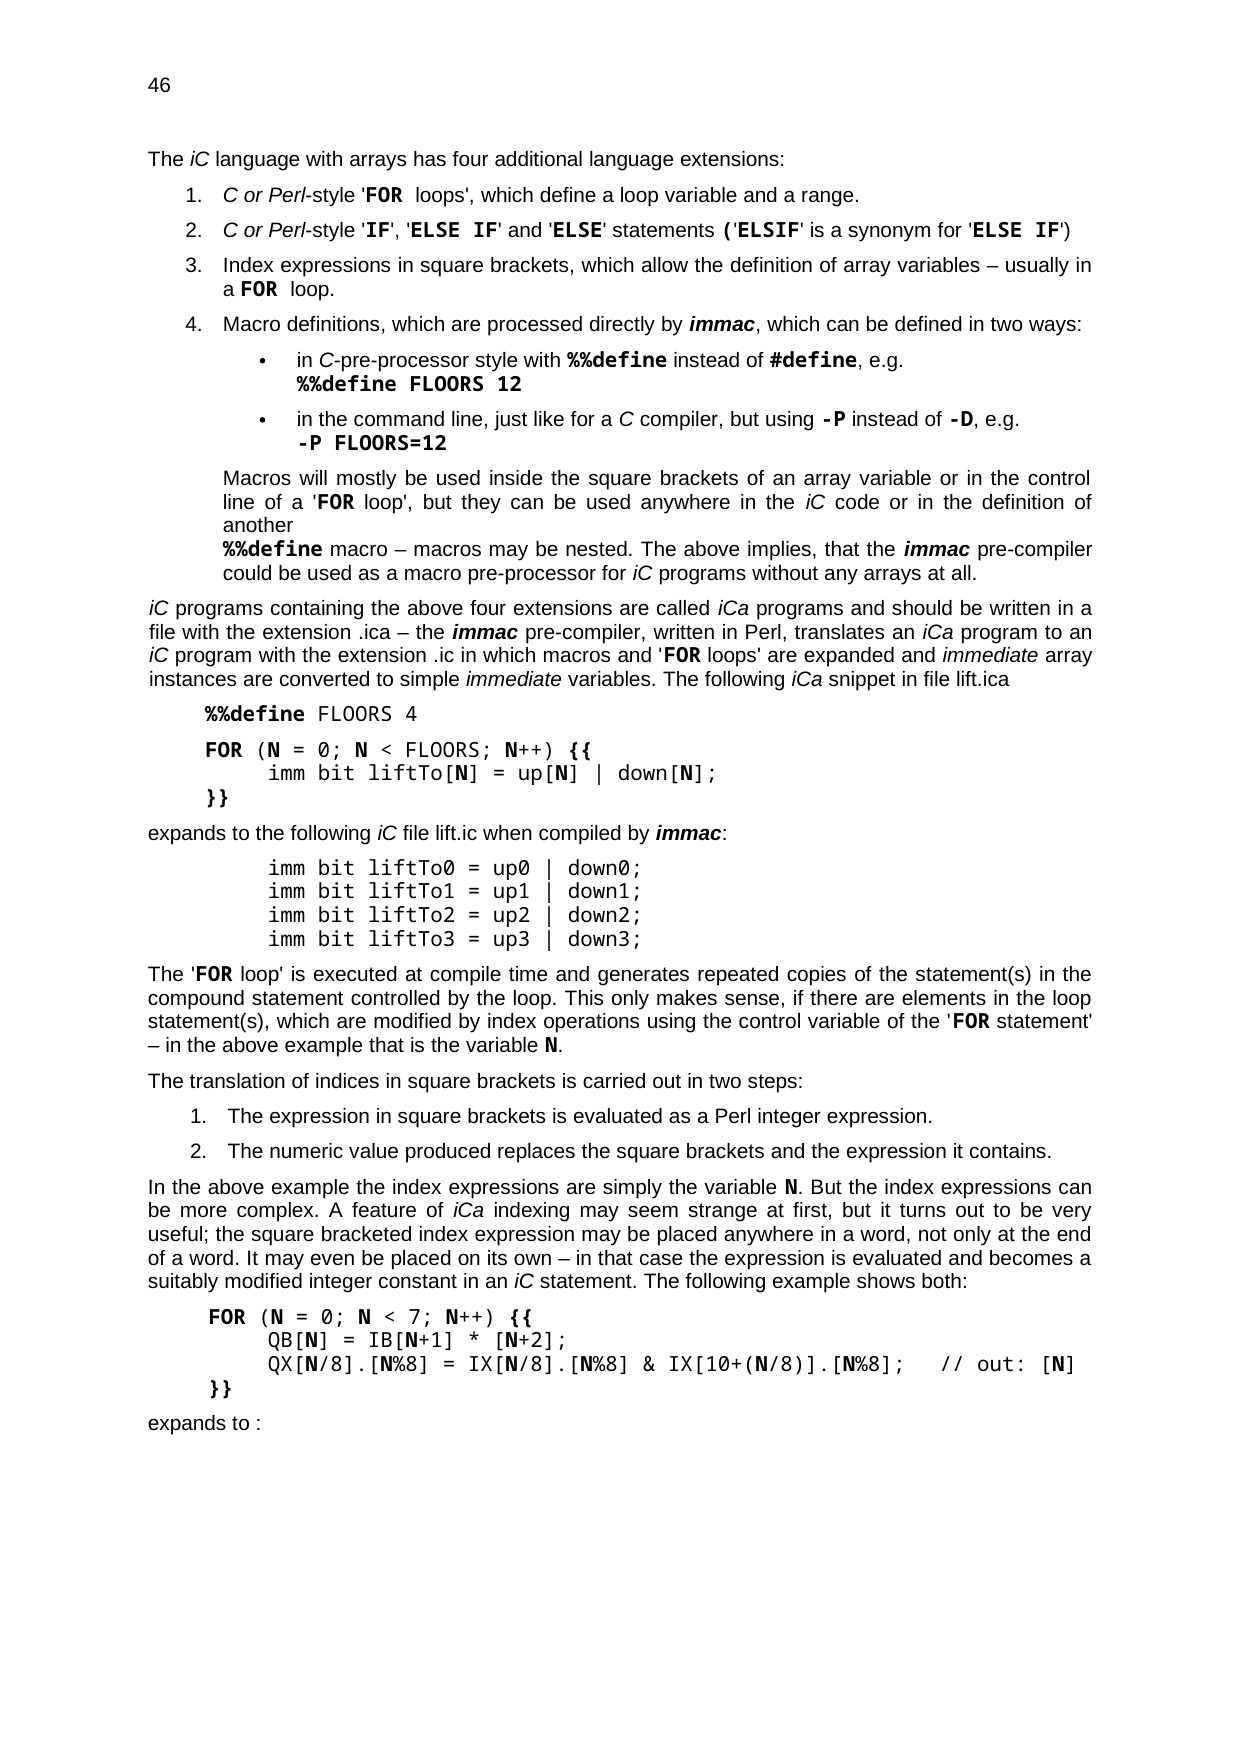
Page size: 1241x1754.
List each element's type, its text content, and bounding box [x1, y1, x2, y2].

list C or Perl-style 'FOR loops', which define a loop variable and a range. [185, 183, 1092, 207]
list iC programs containing the above four extensions are called iCa programs and should be written in a file with the extension .ica – the immac pre-compiler, written in Perl, translates an iCa program to an iC program with the extension .ic in which macros and 'FOR loops' are expanded and immediate array instances are converted to simple immediate variables. The following iCa snippet in file lift.ica [111, 597, 1092, 691]
text The translation of indices in square brackets is carried out in two steps: [148, 1069, 1092, 1093]
list Macro definitions, which are processed directly by immac, which can be defined in two ways: [185, 313, 1092, 337]
list The numeric value produced replaces the square brackets and the expression it contains. [222, 1140, 1092, 1164]
list Macros will mostly be used inside the square brackets of an array variable or in the control line of a 'FOR loop', but they can be used anywhere in the iC code or in the definition of another %%define macro – macros may be nested. The above implies, that the immac pre-compiler could be used as a macro pre-processor for iC programs without any arrays at all. [185, 467, 1092, 585]
list in C-pre-processor style with %%define instead of #define, e.g. %%define FLOORS 12 [259, 348, 1092, 396]
text The iC language with arrays has four additional language extensions: [148, 148, 1092, 171]
text The 'FOR loop' is executed at compile time and generates repeated copies of the statement(s) in the compound statement controlled by the loop. This only makes sense, if there are elements in the loop statement(s), which are modified by index operations using the control variable of the 'FOR statement' – in the above example that is the variable N. [148, 963, 1092, 1057]
list in the command line, just like for a C compiler, but using -P instead of -D, e.g. -P FLOORS=12 [259, 407, 1092, 455]
text In the above example the index expressions are simply the variable N. But the index expressions can be more complex. A feature of iCa indexing may seem strange at first, but it turns out to be very useful; the square bracketed index expression may be placed anywhere in a word, not only at the end of a word. It may even be placed on its own – in that case the expression is evaluated and becomes a suitably modified integer constant in an iC statement. The following example shows both: [148, 1175, 1092, 1294]
text FOR (N = 0; N < FLOORS; N++) {{ imm bit liftTo[N] = up[N] | down[N]; }} [205, 738, 1092, 809]
text FOR (N = 0; N < 7; N++) {{ QB[N] = IB[N+1] * [N+2]; QX[N/8].[N%8] = IX[N/8].[N%8] & IX[10+(N/8)].[N%8]; // out: [N] }} [208, 1305, 1092, 1400]
text expands to : [148, 1412, 1092, 1435]
text imm bit liftTo0 = up0 | down0; imm bit liftTo1 = up1 | down1; imm bit liftTo2 = up2 | down2; imm bit liftTo3 = up3 | down3; [207, 856, 1092, 951]
list The expression in square brackets is evaluated as a Perl integer expression. [222, 1104, 1092, 1128]
list Index expressions in square brackets, which allow the definition of array variables – usually in a FOR loop. [185, 254, 1092, 301]
text expands to the following iC file lift.ic when compiled by immac: [148, 821, 1092, 845]
list C or Perl-style 'IF', 'ELSE IF' and 'ELSE' statements ('ELSIF' is a synonym for 'ELSE IF') [185, 218, 1092, 242]
text %%define FLOORS 4 [205, 703, 1092, 727]
